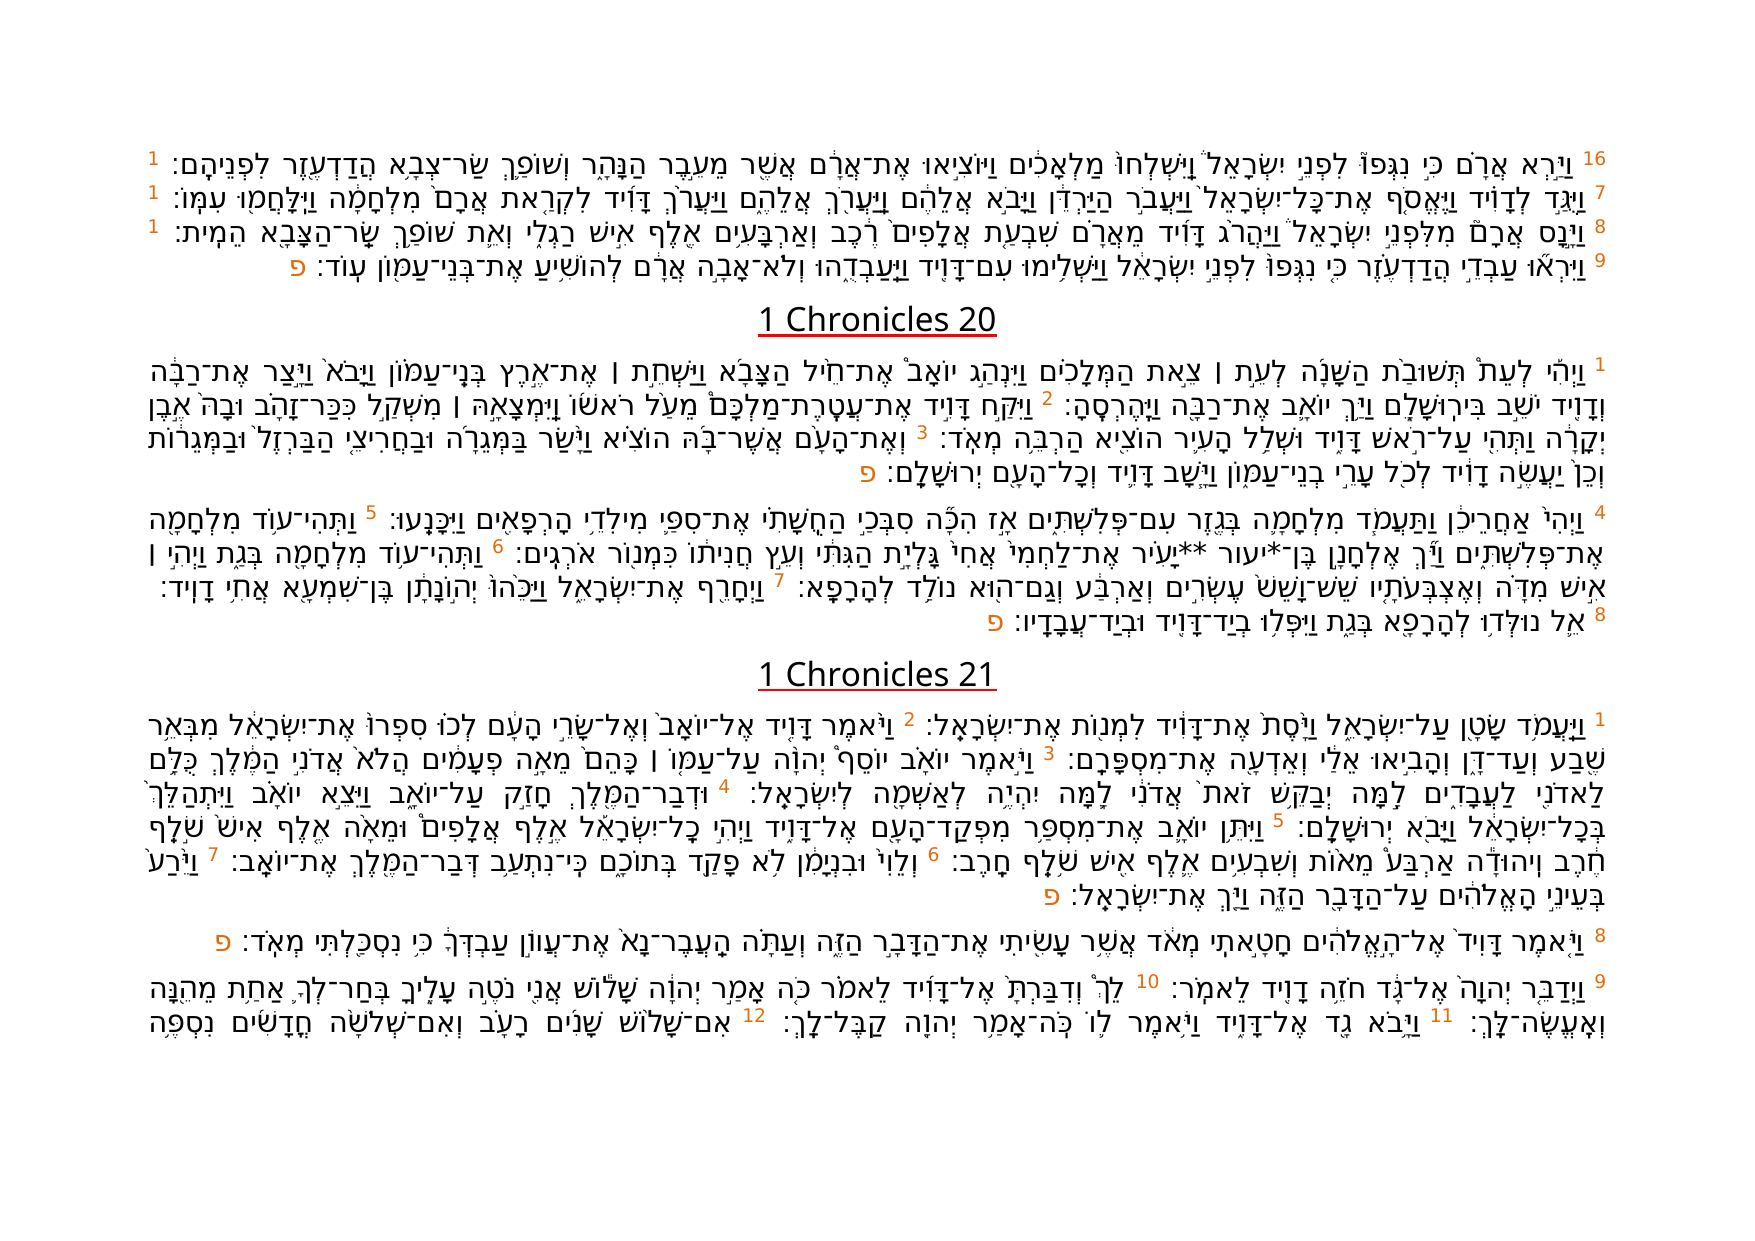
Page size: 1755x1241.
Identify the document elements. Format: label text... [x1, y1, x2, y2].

text 8 וַיֹּ֤אמֶר דָּוִיד֙ אֶל־הָ֣אֱלֹהִ֔ים חָטָ֣אתִֽי מְאֹ֔ד אֲשֶׁ֥ר עָשִׂ֖יתִי אֶת־הַדָּבָ֣ר הַזֶּ֑ה וְעַתָּ֗ה הַֽעֲבֶר־נָא֙ אֶת־עֲווֹ֣ן עַבְדְּךָ֔ כִּ֥י נִסְכַּ֖לְתִּי מְאֹֽד׃ פ ‬‬‬ [148, 925, 1606, 959]
text ‬‬16 וַיַּ֣רְא אֲרָ֗ם כִּ֣י נִגְּפוּ֮ לִפְנֵ֣י יִשְׂרָאֵל֒ וַֽיִּשְׁלְחוּ֙ מַלְאָכִ֔ים וַיּוֹצִ֣יאוּ אֶת־אֲרָ֔ם אֲשֶׁ֖ר מֵעֵ֣בֶר הַנָּהָ֑ר וְשׁוֹפַ֛ךְ שַׂר־צְבָ֥א הֲדַדְעֶ֖זֶר לִפְנֵיהֶֽם׃ ‬‬17 וַיֻּגַּ֣ד לְדָוִ֗יד וַיֶּאֱסֹ֤ף אֶת־כָּל־יִשְׂרָאֵל֙ וַיַּעֲבֹ֣ר הַיַּרְדֵּ֔ן וַיָּבֹ֣א אֲלֵהֶ֔ם וַֽיַּעֲרֹ֖ךְ אֲלֵהֶ֑ם וַיַּעֲרֹ֨ךְ דָּוִ֜יד לִקְרַ֤את אֲרָם֙ מִלְחָמָ֔ה וַיִּֽלָּחֲמ֖וּ עִמּֽוֹ׃ ‬‬18 וַיָּ֣נָס אֲרָם֮ מִלִּפְנֵ֣י יִשְׂרָאֵל֒ וַיַּהֲרֹ֨ג דָּוִ֜יד מֵאֲרָ֗ם שִׁבְעַ֤ת אֲלָפִים֙ רֶ֔כֶב וְאַרְבָּעִ֥ים אֶ֖לֶף אִ֣ישׁ רַגְלִ֑י וְאֵ֛ת שׁוֹפַ֥ךְ שַֽׂר־הַצָּבָ֖א הֵמִֽית׃ ‬‬19 וַיִּרְא֞וּ עַבְדֵ֣י הֲדַדְעֶ֗זֶר כִּ֤י נִגְּפוּ֙ לִפְנֵ֣י יִשְׂרָאֵ֔ל וַיַּשְׁלִ֥ימוּ עִם־דָּוִ֖יד וַיַּֽעַבְדֻ֑הוּ וְלֹא־אָבָ֣ה אֲרָ֔ם לְהוֹשִׁ֥יעַ אֶת־בְּנֵי־עַמּ֖וֹן עֽוֹד׃ פ ‬‬‬‬‬‬ [148, 148, 1606, 283]
text 1 Chronicles 21 [148, 651, 1606, 696]
text 1 וַיַּֽעֲמֹ֥ד שָׂטָ֖ן עַל־יִשְׂרָאֵ֑ל וַיָּ֙סֶת֙ אֶת־דָּוִ֔יד לִמְנ֖וֹת אֶת־יִשְׂרָאֵֽל׃ 2 וַיֹּ֨אמֶר דָּוִ֤יד אֶל־יוֹאָב֙ וְאֶל־שָׂרֵ֣י הָעָ֔ם לְכ֗וּ סִפְרוּ֙ אֶת־יִשְׂרָאֵ֔ל מִבְּאֵ֥ר שֶׁ֖בַע וְעַד־דָּ֑ן וְהָבִ֣יאוּ אֵלַ֔י וְאֵדְעָ֖ה אֶת־מִסְפָּרָֽם׃ ‬‬3 וַיֹּ֣אמֶר יוֹאָ֗ב יוֹסֵף֩ יְהוָ֨ה עַל־עַמּ֤וֹ ׀ כָּהֵם֙ מֵאָ֣ה פְעָמִ֔ים הֲלֹא֙ אֲדֹנִ֣י הַמֶּ֔לֶךְ כֻּלָּ֥ם לַאדֹנִ֖י לַעֲבָדִ֑ים לָ֣מָּה יְבַקֵּ֥שׁ זֹאת֙ אֲדֹנִ֔י לָ֛מָּה יִהְיֶ֥ה לְאַשְׁמָ֖ה לְיִשְׂרָאֵֽל׃ ‬‬4 וּדְבַר־הַמֶּ֖לֶךְ חָזַ֣ק עַל־יוֹאָ֑ב וַיֵּצֵ֣א יוֹאָ֗ב וַיִּתְהַלֵּךְ֙ בְּכָל־יִשְׂרָאֵ֔ל וַיָּבֹ֖א יְרוּשָׁלָֽ͏ִם׃ ‬‬5 וַיִּתֵּ֥ן יוֹאָ֛ב אֶת־מִסְפַּ֥ר מִפְקַד־הָעָ֖ם אֶל־דָּוִ֑יד וַיְהִ֣י כָֽל־יִשְׂרָאֵ֡ל אֶ֣לֶף אֲלָפִים֩ וּמֵאָ֨ה אֶ֤לֶף אִישׁ֙ שֹׁ֣לֵֽף חֶ֔רֶב וִֽיהוּדָ֕ה אַרְבַּע֩ מֵא֨וֹת וְשִׁבְעִ֥ים אֶ֛לֶף אִ֖ישׁ שֹׁ֥לֵֽף חָֽרֶב׃ ‬‬6 וְלֵוִי֙ וּבִנְיָמִ֔ן לֹ֥א פָקַ֖ד בְּתוֹכָ֑ם כִּֽי־נִתְעַ֥ב דְּבַר־הַמֶּ֖לֶךְ אֶת־יוֹאָֽב׃ ‬‬7 וַיֵּ֙רַע֙ בְּעֵינֵ֣י הָאֱלֹהִ֔ים עַל־הַדָּבָ֖ר הַזֶּ֑ה וַיַּ֖ךְ אֶת־יִשְׂרָאֵֽל׃ פ ‬‬‬‬‬‬‬‬ [148, 708, 1606, 912]
text 4 וַיְהִי֙ אַחֲרֵיכֵ֔ן וַתַּעֲמֹ֧ד מִלְחָמָ֛ה בְּגֶ֖זֶר עִם־פְּלִשְׁתִּ֑ים אָ֣ז הִכָּ֞ה סִבְּכַ֣י הַחֻֽשָׁתִ֗י אֶת־סִפַּ֛י מִילִדֵ֥י הָרְפָאִ֖ים וַיִּכָּנֵֽעוּ׃ ‬‬5 וַתְּהִי־ע֥וֹד מִלְחָמָ֖ה אֶת־פְּלִשְׁתִּ֑ים וַיַּ֞ךְ אֶלְחָנָ֣ן בֶּן־*יעור **יָעִ֗יר אֶת־לַחְמִי֙ אֲחִי֙ גָּלְיָ֣ת הַגִּתִּ֔י וְעֵ֣ץ חֲנִית֔וֹ כִּמְנ֖וֹר אֹרְגִֽים׃ ‬‬6 וַתְּהִי־ע֥וֹד מִלְחָמָ֖ה בְּגַ֑ת וַיְהִ֣י ׀ אִ֣ישׁ מִדָּ֗ה וְאֶצְבְּעֹתָ֤יו שֵׁשׁ־וָשֵׁשׁ֙ עֶשְׂרִ֣ים וְאַרְבַּ֔ע וְגַם־ה֖וּא נוֹלַ֥ד לְהָרָפָֽא׃ ‬‬7 וַיְחָרֵ֖ף אֶת־יִשְׂרָאֵ֑ל וַיַּכֵּ֙הוּ֙ יְה֣וֹנָתָ֔ן בֶּן־שִׁמְעָ֖א אֲחִ֥י דָוִֽיד׃ ‬‬8 אֵ֛ל נוּלְּד֥וּ לְהָרָפָ֖א בְּגַ֑ת וַיִּפְּל֥וּ בְיַד־דָּוִ֖יד וּבְיַד־עֲבָדָֽיו׃ פ ‬‬‬‬‬‬‬ [148, 502, 1606, 638]
text 9 וַיְדַבֵּ֤ר יְהוָה֙ אֶל־גָּ֔ד חֹזֵ֥ה דָוִ֖יד לֵאמֹֽר׃ ‬‬10 לֵךְ֩ וְדִבַּרְתָּ֨ אֶל־דָּוִ֜יד לֵאמֹ֗ר כֹּ֚ה אָמַ֣ר יְהוָ֔ה שָׁל֕וֹשׁ אֲנִ֖י נֹטֶ֣ה עָלֶ֑יךָ בְּחַר־לְךָ֛ אַחַ֥ת מֵהֵ֖נָּה וְאֶֽעֱשֶׂה־לָּֽךְ׃ ‬‬11 וַיָּ֥בֹא גָ֖ד אֶל־דָּוִ֑יד וַיֹּ֥אמֶר ל֛וֹ כֹּֽה־אָמַ֥ר יְהוָ֖ה קַבֶּל־לָֽךְ׃ ‬‬12 אִם־שָׁל֨וֹשׁ שָׁנִ֜ים רָעָ֗ב וְאִם־שְׁלֹשָׁ֨ה חֳדָשִׁ֜ים נִסְפֶּ֥ה מִפְּנֵי־צָרֶיךָ֮ וְחֶ֣רֶב אוֹיְבֶ֣ךָ ׀ לְמַשֶּׂגֶת֒ וְאִם־שְׁלֹ֣שֶׁת יָ֠מִים חֶ֣רֶב יְהוָ֤ה וְדֶ֙בֶר֙ בָּאָ֔רֶץ וּמַלְאַ֣ךְ יְהוָ֔ה מַשְׁחִ֖ית בְּכָל־גְּב֣וּל יִשְׂרָאֵ֑ל וְעַתָּ֣ה רְאֵ֔ה מָֽה־אָשִׁ֥יב אֶת־שֹׁלְחִ֖י דָּבָֽר׃ פ ‬‬‬‬‬‬ [148, 971, 1606, 1039]
text 1 וַיְהִ֡י לְעֵת֩ תְּשׁוּבַ֨ת הַשָּׁנָ֜ה לְעֵ֣ת ׀ צֵ֣את הַמְּלָכִ֗ים וַיִּנְהַ֣ג יוֹאָב֩ אֶת־חֵ֨יל הַצָּבָ֜א וַיַּשְׁחֵ֣ת ׀ אֶת־אֶ֣רֶץ בְּנֵֽי־עַמּ֗וֹן וַיָּבֹא֙ וַיָּ֣צַר אֶת־רַבָּ֔ה וְדָוִ֖יד יֹשֵׁ֣ב בִּירֽוּשָׁלָ֑͏ִם וַיַּ֥ךְ יוֹאָ֛ב אֶת־רַבָּ֖ה וַיֶּֽהֶרְסֶֽהָ׃ 2 וַיִּקַּ֣ח דָּוִ֣יד אֶת־עֲטֶֽרֶת־מַלְכָּם֩ מֵעַ֨ל רֹאשׁ֜וֹ וַֽיִּמְצָאָ֣הּ ׀ מִשְׁקַ֣ל כִּכַּר־זָהָ֗ב וּבָהּ֙ אֶ֣בֶן יְקָרָ֔ה וַתְּהִ֖י עַל־רֹ֣אשׁ דָּוִ֑יד וּשְׁלַ֥ל הָעִ֛יר הוֹצִ֖יא הַרְבֵּ֥ה מְאֹֽד׃ ‬‬3 וְאֶת־הָעָ֨ם אֲשֶׁר־בָּ֜הּ הוֹצִ֗יא וַיָּ֨שַׂר בַּמְּגֵרָ֜ה וּבַחֲרִיצֵ֤י הַבַּרְזֶל֙ וּבַמְּגֵר֔וֹת וְכֵן֙ יַעֲשֶׂ֣ה דָוִ֔יד לְכֹ֖ל עָרֵ֣י בְנֵי־עַמּ֑וֹן וַיָּ֧שָׁב דָּוִ֛יד וְכָל־הָעָ֖ם יְרוּשָׁלָֽ͏ִם׃ פ ‬‬‬‬ [148, 354, 1606, 490]
text 1 Chronicles 20 [148, 296, 1606, 341]
